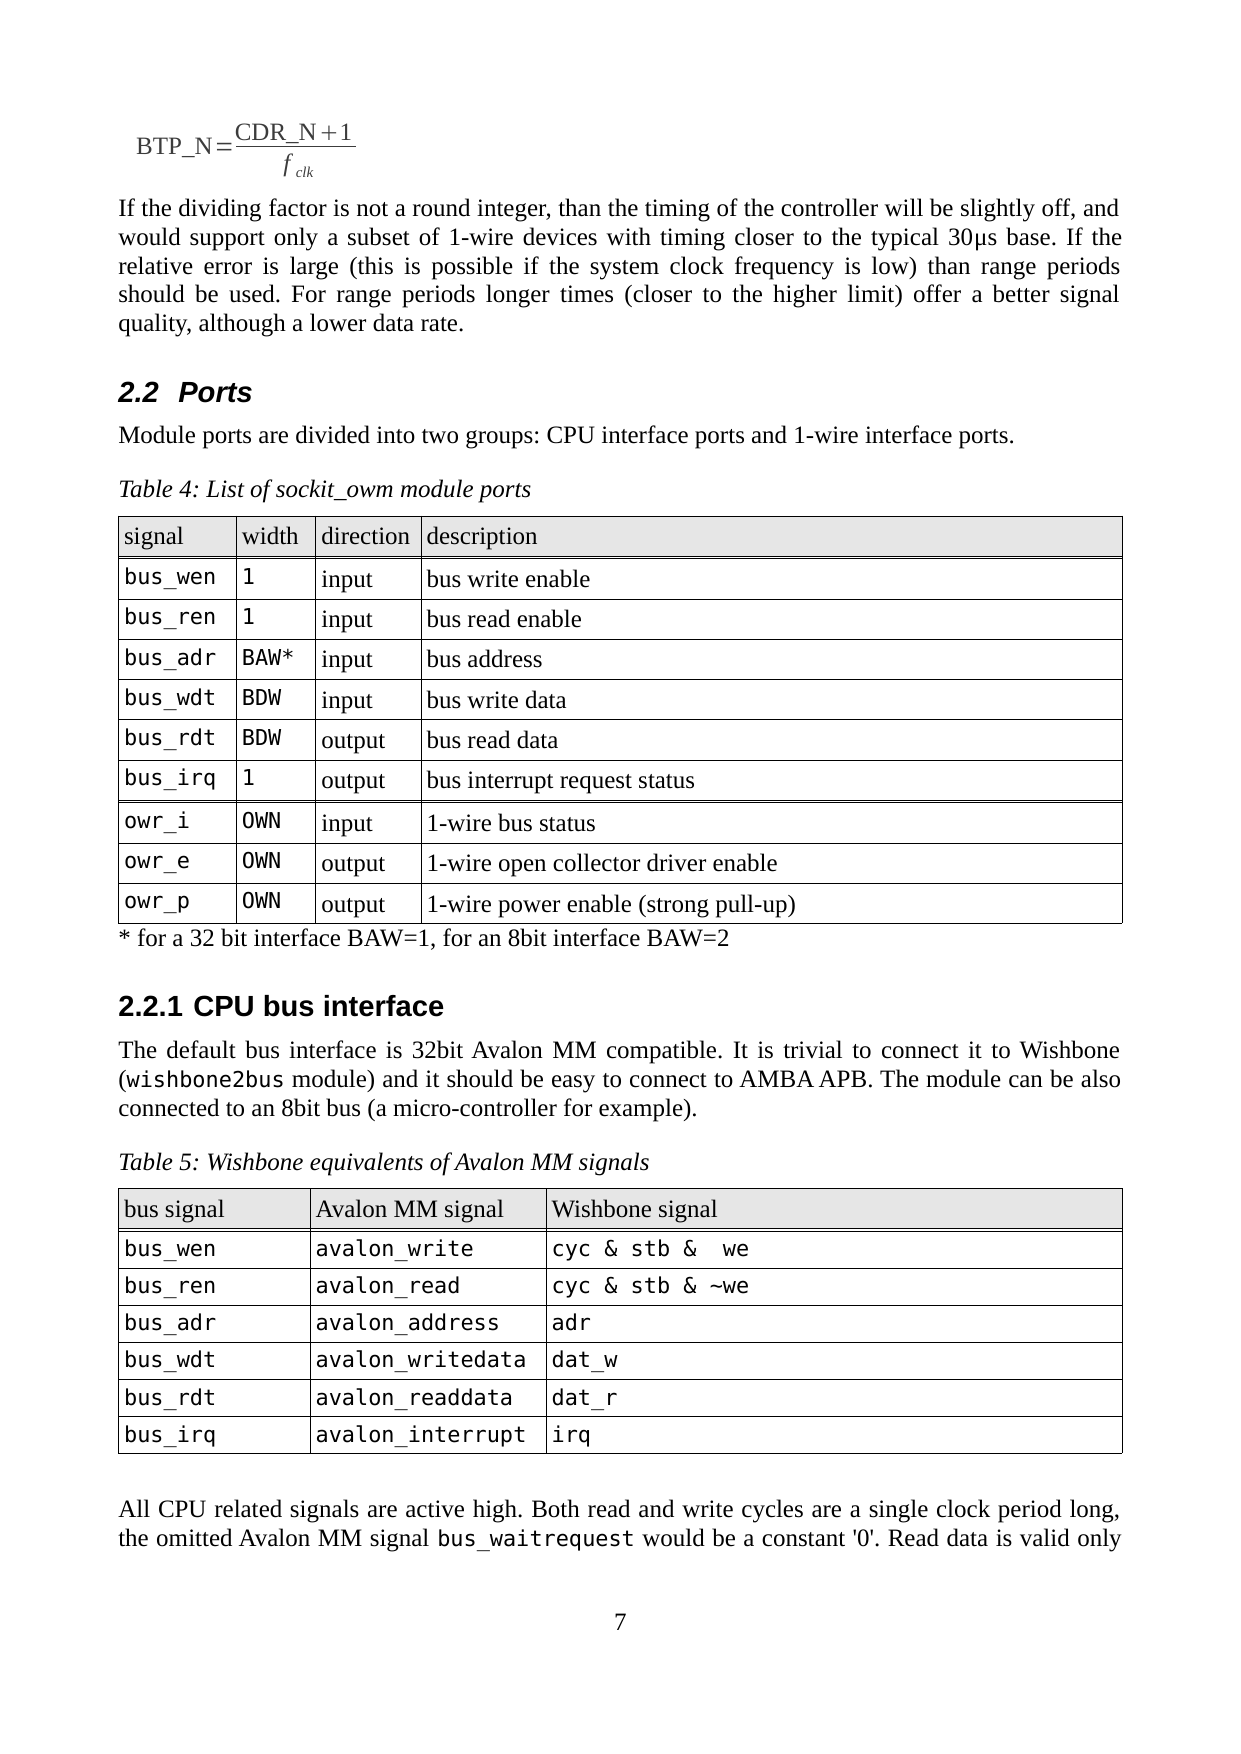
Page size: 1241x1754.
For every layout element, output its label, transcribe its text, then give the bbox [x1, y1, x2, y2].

table_cell bus_wen [119, 1232, 310, 1268]
table_header direction [316, 517, 421, 556]
table_cell owr_e [119, 844, 236, 883]
table_cell output [316, 720, 421, 760]
table_header Wishbone signal [547, 1189, 1122, 1228]
table_cell input [316, 680, 421, 719]
table_cell output [316, 884, 421, 923]
table_cell bus write enable [422, 559, 1122, 598]
text The default bus interface is 32bit Avalon MM compatible. It is trivial to connect it to Wishbone (wishbone2bus module) and it should be easy to connect to AMBA APB. The module can be also connected to an 8bit bus (a micro-controller for example). [118, 1036, 1122, 1122]
table_cell 1-wire bus status [422, 803, 1122, 842]
table_cell bus_irq [119, 1417, 310, 1453]
table_cell bus_wdt [119, 1343, 310, 1379]
table_header signal [119, 517, 236, 556]
table_cell OWN [237, 844, 315, 883]
table_cell bus_wen [119, 559, 236, 598]
table_cell avalon_write [311, 1232, 546, 1268]
text * for a 32 bit interface BAW=1, for an 8bit interface BAW=2 [118, 924, 1122, 952]
table_cell 1 [237, 600, 315, 639]
table_cell bus_wdt [119, 680, 236, 719]
table_cell bus interrupt request status [422, 761, 1122, 800]
table_cell bus_adr [119, 1306, 310, 1342]
table_cell 1-wire open collector driver enable [422, 844, 1122, 883]
table_header width [237, 517, 315, 556]
table_cell avalon_readdata [311, 1380, 546, 1416]
table_cell dat_r [547, 1380, 1122, 1416]
table_cell bus_ren [119, 1269, 310, 1305]
table_cell bus_ren [119, 600, 236, 639]
table_cell OWN [237, 884, 315, 923]
table_cell bus_adr [119, 640, 236, 679]
table_cell output [316, 761, 421, 800]
table_header bus signal [119, 1189, 310, 1228]
table_cell output [316, 844, 421, 883]
table_cell bus read enable [422, 600, 1122, 639]
table_cell input [316, 640, 421, 679]
text All CPU related signals are active high. Both read and write cycles are a single clock period long, the omitted Avalon MM signal bus_waitrequest would be a constant '0'. Read data is valid only [118, 1494, 1122, 1552]
table_cell bus_irq [119, 761, 236, 800]
table_header description [422, 517, 1122, 556]
table_cell cyc & stb & we [547, 1232, 1122, 1268]
table_cell owr_i [119, 803, 236, 842]
table_cell 1-wire power enable (strong pull-up) [422, 884, 1122, 923]
table_cell OWN [237, 803, 315, 842]
text Table 5: Wishbone equivalents of Avalon MM signals [118, 1147, 1122, 1176]
table_cell BAW* [237, 640, 315, 679]
table_cell irq [547, 1417, 1122, 1453]
table_cell 1 [237, 761, 315, 800]
table_cell owr_p [119, 884, 236, 923]
table_cell dat_w [547, 1343, 1122, 1379]
table_cell avalon_read [311, 1269, 546, 1305]
subtitle Ports [118, 374, 1122, 408]
table_cell bus write data [422, 680, 1122, 719]
text Module ports are divided into two groups: CPU interface ports and 1-wire interface ports. [118, 421, 1122, 449]
table_cell 1 [237, 559, 315, 598]
table_cell input [316, 803, 421, 842]
table_cell bus_rdt [119, 720, 236, 760]
text If the dividing factor is not a round integer, than the timing of the controller will be slightly off, and would support only a subset of 1-wire devices with timing closer to the typical 30μs base. If the relative error is large (this is possible if the system clock frequency is low) than range periods should be used. For range periods longer times (closer to the higher limit) offer a better signal quality, although a lower data rate. [118, 193, 1122, 337]
table_cell BDW [237, 720, 315, 760]
table_cell avalon_writedata [311, 1343, 546, 1379]
table_cell BDW [237, 680, 315, 719]
table_cell adr [547, 1306, 1122, 1342]
text Table 4: List of sockit_owm module ports [118, 474, 1122, 503]
table_cell avalon_interrupt [311, 1417, 546, 1453]
table_cell bus read data [422, 720, 1122, 760]
subtitle CPU bus interface [118, 989, 1122, 1023]
table_cell input [316, 600, 421, 639]
table_header Avalon MM signal [311, 1189, 546, 1228]
table_cell input [316, 559, 421, 598]
table_cell bus address [422, 640, 1122, 679]
table_cell cyc & stb & ~we [547, 1269, 1122, 1305]
table_cell avalon_address [311, 1306, 546, 1342]
table_cell bus_rdt [119, 1380, 310, 1416]
